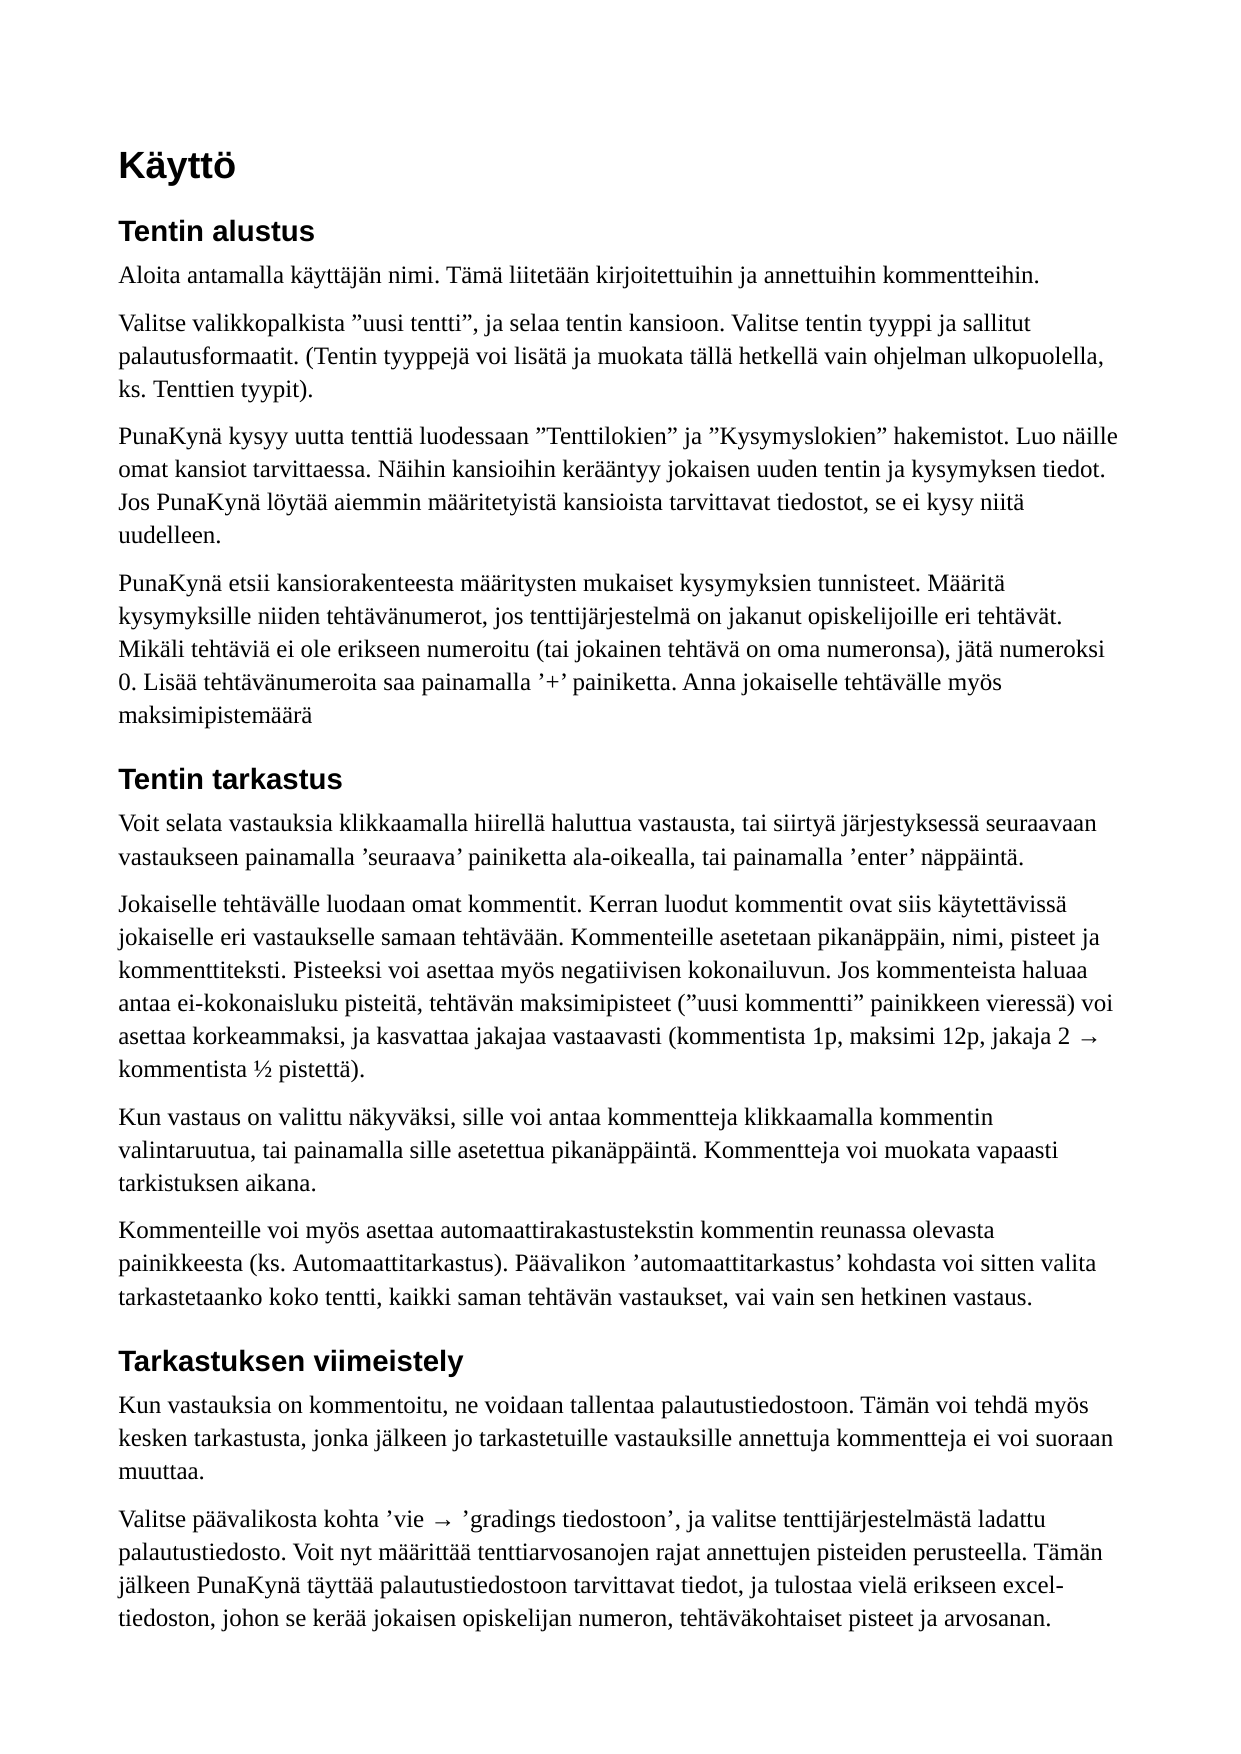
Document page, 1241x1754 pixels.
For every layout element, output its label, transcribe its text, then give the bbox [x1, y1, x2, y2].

text Valitse päävalikosta kohta ’vie → ’gradings tiedostoon’, ja valitse tenttijärjestelmästä ladattu palautustiedosto. Voit nyt määrittää tenttiarvosanojen rajat annettujen pisteiden perusteella. Tämän jälkeen PunaKynä täyttää palautustiedostoon tarvittavat tiedot, ja tulostaa vielä erikseen excel-tiedoston, johon se kerää jokaisen opiskelijan numeron, tehtäväkohtaiset pisteet ja arvosanan. [118, 1504, 1122, 1631]
text Kommenteille voi myös asettaa automaattirakastustekstin kommentin reunassa olevasta painikkeesta (ks. Automaattitarkastus). Päävalikon ’automaattitarkastus’ kohdasta voi sitten valita tarkastetaanko koko tentti, kaikki saman tehtävän vastaukset, vai vain sen hetkinen vastaus. [118, 1216, 1122, 1310]
text Voit selata vastauksia klikkaamalla hiirellä haluttua vastausta, tai siirtyä järjestyksessä seuraavaan vastaukseen painamalla ’seuraava’ painiketta ala-oikealla, tai painamalla ’enter’ näppäintä. [118, 808, 1122, 870]
subtitle Tentin tarkastus [118, 762, 1122, 796]
text PunaKynä kysyy uutta tenttiä luodessaan ”Tenttilokien” ja ”Kysymyslokien” hakemistot. Luo näille omat kansiot tarvittaessa. Näihin kansioihin kerääntyy jokaisen uuden tentin ja kysymyksen tiedot. Jos PunaKynä löytää aiemmin määritetyistä kansioista tarvittavat tiedostot, se ei kysy niitä uudelleen. [118, 421, 1122, 549]
subtitle Tarkastuksen viimeistely [118, 1344, 1122, 1377]
text Valitse valikkopalkista ”uusi tentti”, ja selaa tentin kansioon. Valitse tentin tyyppi ja sallitut palautusformaatit. (Tentin tyyppejä voi lisätä ja muokata tällä hetkellä vain ohjelman ulkopuolella, ks. Tenttien tyypit). [118, 308, 1122, 402]
subtitle Käyttö [118, 143, 1122, 187]
text Kun vastaus on valittu näkyväksi, sille voi antaa kommentteja klikkaamalla kommentin valintaruutua, tai painamalla sille asetettua pikanäppäintä. Kommentteja voi muokata vapaasti tarkistuksen aikana. [118, 1102, 1122, 1197]
text PunaKynä etsii kansiorakenteesta määritysten mukaiset kysymyksien tunnisteet. Määritä kysymyksille niiden tehtävänumerot, jos tenttijärjestelmä on jakanut opiskelijoille eri tehtävät. Mikäli tehtäviä ei ole erikseen numeroitu (tai jokainen tehtävä on oma numeronsa), jätä numeroksi 0. Lisää tehtävänumeroita saa painamalla ’+’ painiketta. Anna jokaiselle tehtävälle myös maksimipistemäärä [118, 568, 1122, 729]
text Kun vastauksia on kommentoitu, ne voidaan tallentaa palautustiedostoon. Tämän voi tehdä myös kesken tarkastusta, jonka jälkeen jo tarkastetuille vastauksille annettuja kommentteja ei voi suoraan muuttaa. [118, 1390, 1122, 1485]
text Jokaiselle tehtävälle luodaan omat kommentit. Kerran luodut kommentit ovat siis käytettävissä jokaiselle eri vastaukselle samaan tehtävään. Kommenteille asetetaan pikanäppäin, nimi, pisteet ja kommenttiteksti. Pisteeksi voi asettaa myös negatiivisen kokonailuvun. Jos kommenteista haluaa antaa ei-kokonaisluku pisteitä, tehtävän maksimipisteet (”uusi kommentti” painikkeen vieressä) voi asettaa korkeammaksi, ja kasvattaa jakajaa vastaavasti (kommentista 1p, maksimi 12p, jakaja 2 → kommentista ½ pistettä). [118, 889, 1122, 1083]
subtitle Tentin alustus [118, 214, 1122, 248]
text Aloita antamalla käyttäjän nimi. Tämä liitetään kirjoitettuihin ja annettuihin kommentteihin. [118, 260, 1122, 289]
